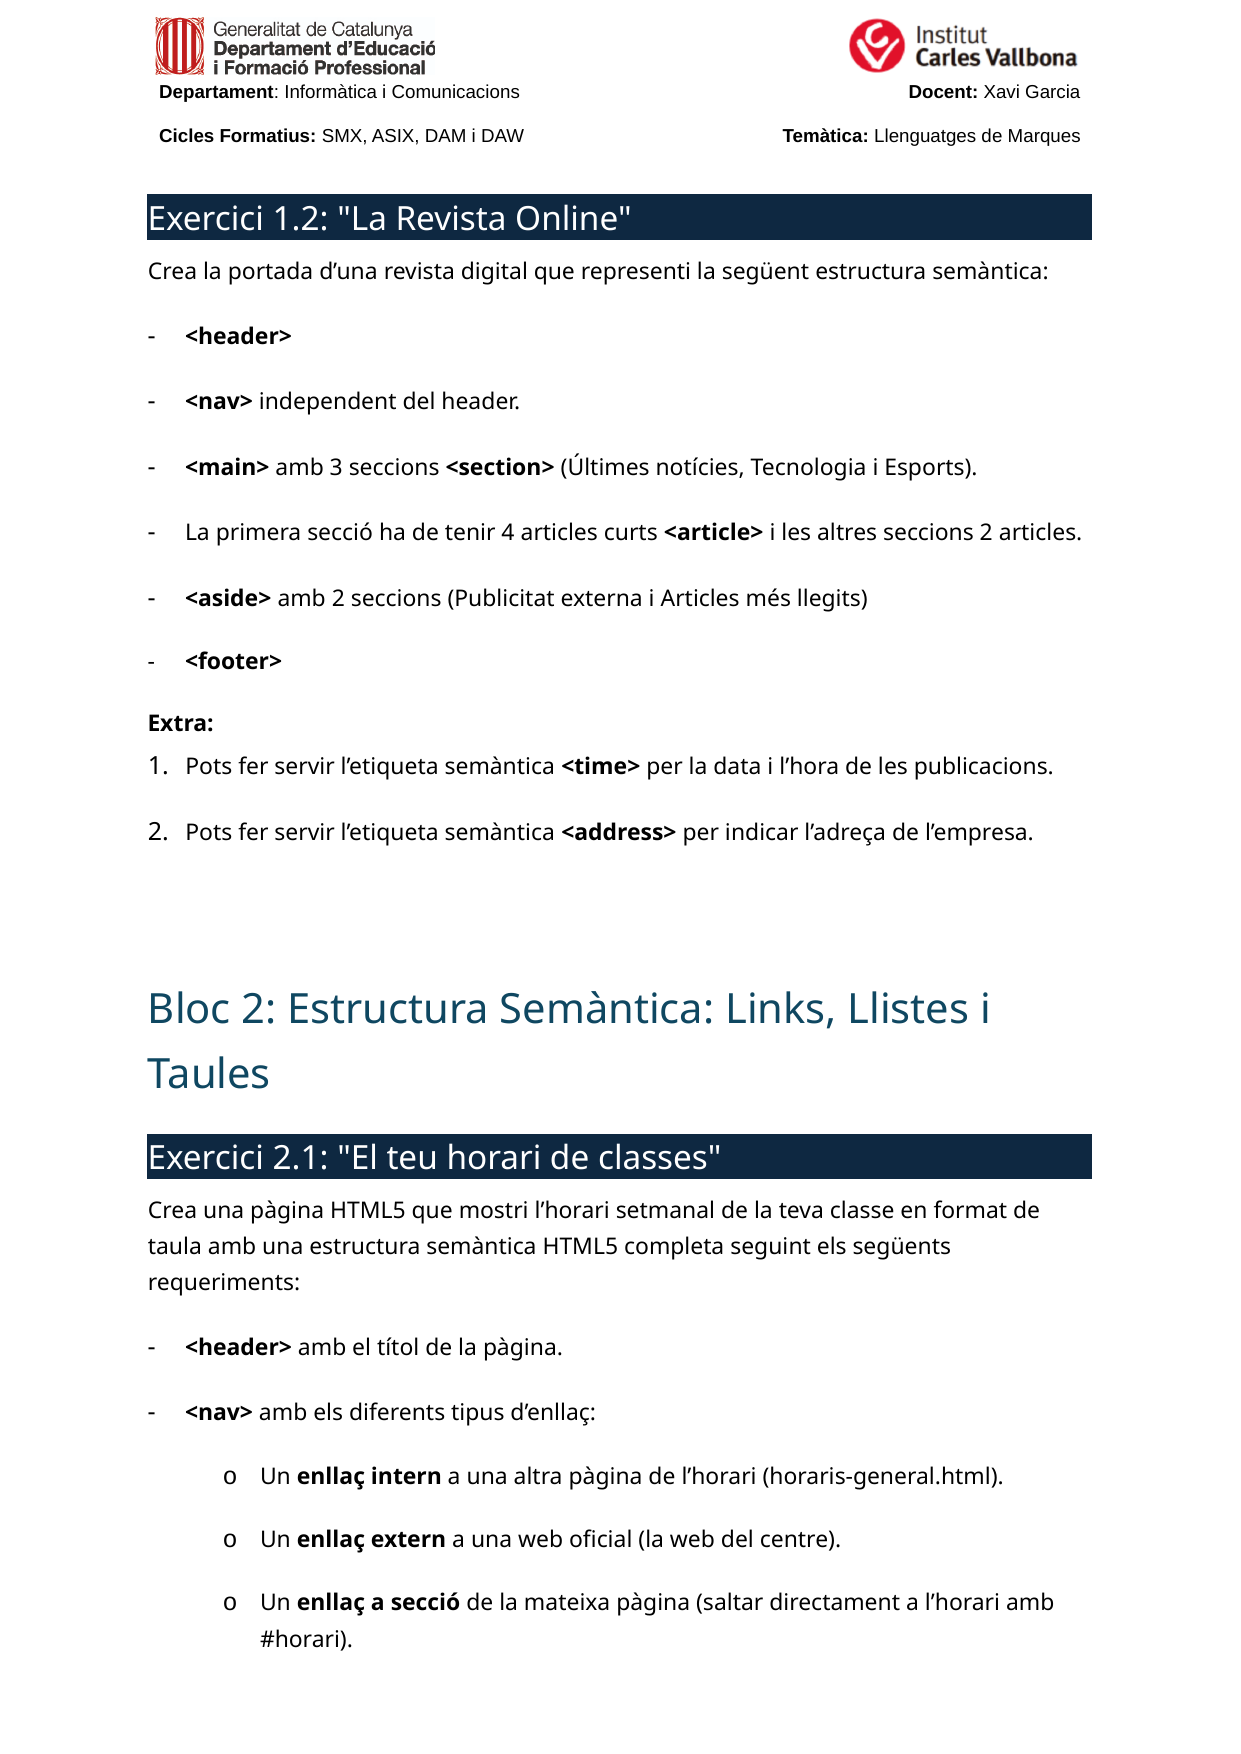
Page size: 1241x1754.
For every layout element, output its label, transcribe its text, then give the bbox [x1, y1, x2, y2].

text Extra: [147, 707, 1092, 738]
list La primera secció ha de tenir 4 articles curts <article> i les altres seccions 2 articles. [147, 514, 1092, 548]
subtitle Exercici 2.1: "El teu horari de classes" [147, 1134, 1092, 1179]
text Crea la portada d’una revista digital que representi la següent estructura semàntica: [148, 255, 1092, 286]
picture [155, 17, 435, 75]
list <nav> independent del header. [147, 383, 1092, 417]
list <main> amb 3 seccions <section> (Últimes notícies, Tecnologia i Esports). [147, 448, 1092, 482]
text Crea una pàgina HTML5 que mostri l’horari setmanal de la teva classe en format de taula amb una estructura semàntica HTML5 completa seguint els següents requeriments: [148, 1194, 1092, 1297]
list Pots fer servir l’etiqueta semàntica <address> per indicar l’adreça de l’empresa. [148, 813, 1092, 847]
list Un enllaç a secció de la mateixa pàgina (saltar directament a l’horari amb #horari). [222, 1586, 1092, 1654]
list <header> [147, 317, 1092, 351]
list <nav> amb els diferents tipus d’enllaç: [147, 1394, 1092, 1428]
list Un enllaç extern a una web oficial (la web del centre). [222, 1523, 1092, 1555]
list <aside> amb 2 seccions (Publicitat externa i Articles més llegits) [147, 579, 1092, 613]
picture [847, 16, 1088, 75]
list Pots fer servir l’etiqueta semàntica <time> per la data i l’hora de les publicacions. [148, 748, 1092, 782]
subtitle Exercici 1.2: "La Revista Online" [147, 194, 1092, 240]
subtitle Bloc 2: Estructura Semàntica: Links, Llistes i Taules [148, 978, 1092, 1100]
list <footer> [147, 645, 1092, 676]
list Un enllaç intern a una altra pàgina de l’horari (horaris-general.html). [222, 1459, 1092, 1492]
list <header> amb el títol de la pàgina. [147, 1328, 1092, 1363]
